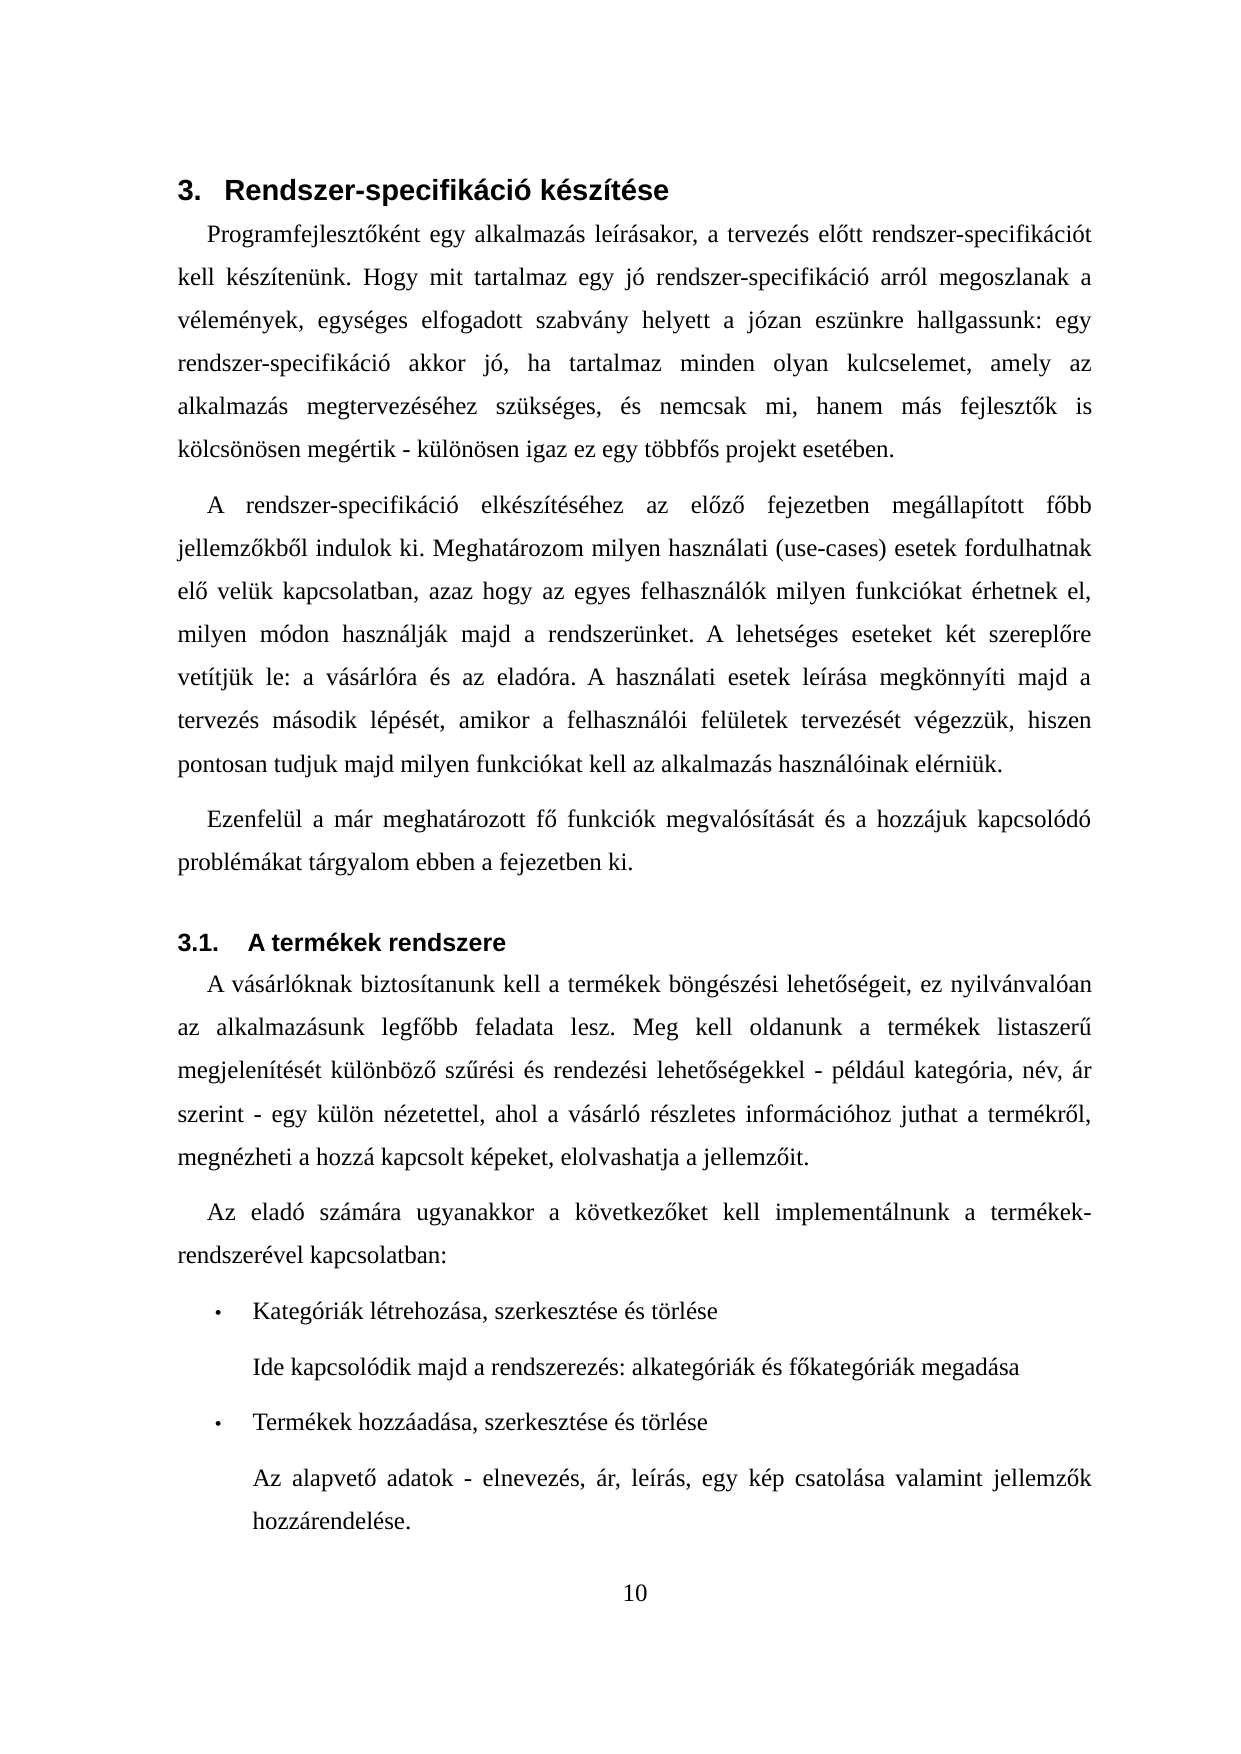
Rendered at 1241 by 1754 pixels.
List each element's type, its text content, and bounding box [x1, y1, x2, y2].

list Az alapvető adatok - elnevezés, ár, leírás, egy kép csatolása valamint jellemzők hozzárendelése. [215, 1463, 1093, 1535]
list Termékek hozzáadása, szerkesztése és törlése [215, 1407, 1093, 1436]
list Kategóriák létrehozása, szerkesztése és törlése [215, 1296, 1093, 1325]
text A rendszer-specifikáció elkészítéséhez az előző fejezetben megállapított főbb jellemzőkből indulok ki. Meghatározom milyen használati (use-cases) esetek fordulhatnak elő velük kapcsolatban, azaz hogy az egyes felhasználók milyen funkciókat érhetnek el, milyen módon használják majd a rendszerünket. A lehetséges eseteket két szereplőre vetítjük le: a vásárlóra és az eladóra. A használati esetek leírása megkönnyíti majd a tervezés második lépését, amikor a felhasználói felületek tervezését végezzük, hiszen pontosan tudjuk majd milyen funkciókat kell az alkalmazás használóinak elérniük. [177, 490, 1093, 777]
text Az eladó számára ugyanakkor a következőket kell implementálnunk a termékek-rendszerével kapcsolatban: [177, 1197, 1093, 1269]
text A vásárlóknak biztosítanunk kell a termékek böngészési lehetőségeit, ez nyilvánvalóan az alkalmazásunk legfőbb feladata lesz. Meg kell oldanunk a termékek listaszerű megjelenítését különböző szűrési és rendezési lehetőségekkel - például kategória, név, ár szerint - egy külön nézetettel, ahol a vásárló részletes információhoz juthat a termékről, megnézheti a hozzá kapcsolt képeket, elolvashatja a jellemzőit. [177, 969, 1093, 1171]
subtitle A termékek rendszere [177, 928, 1093, 957]
text Ezenfelül a már meghatározott fő funkciók megvalósítását és a hozzájuk kapcsolódó problémákat tárgyalom ebben a fejezetben ki. [177, 804, 1093, 876]
list Ide kapcsolódik majd a rendszerezés: alkategóriák és főkategóriák megadása [215, 1352, 1093, 1381]
subtitle Rendszer-specifikáció készítése [177, 173, 1093, 206]
text Programfejlesztőként egy alkalmazás leírásakor, a tervezés előtt rendszer-specifikációt kell készítenünk. Hogy mit tartalmaz egy jó rendszer-specifikáció arról megoszlanak a vélemények, egységes elfogadott szabvány helyett a józan eszünkre hallgassunk: egy rendszer-specifikáció akkor jó, ha tartalmaz minden olyan kulcselemet, amely az alkalmazás megtervezéséhez szükséges, és nemcsak mi, hanem más fejlesztők is kölcsönösen megértik - különösen igaz ez egy többfős projekt esetében. [177, 219, 1093, 463]
